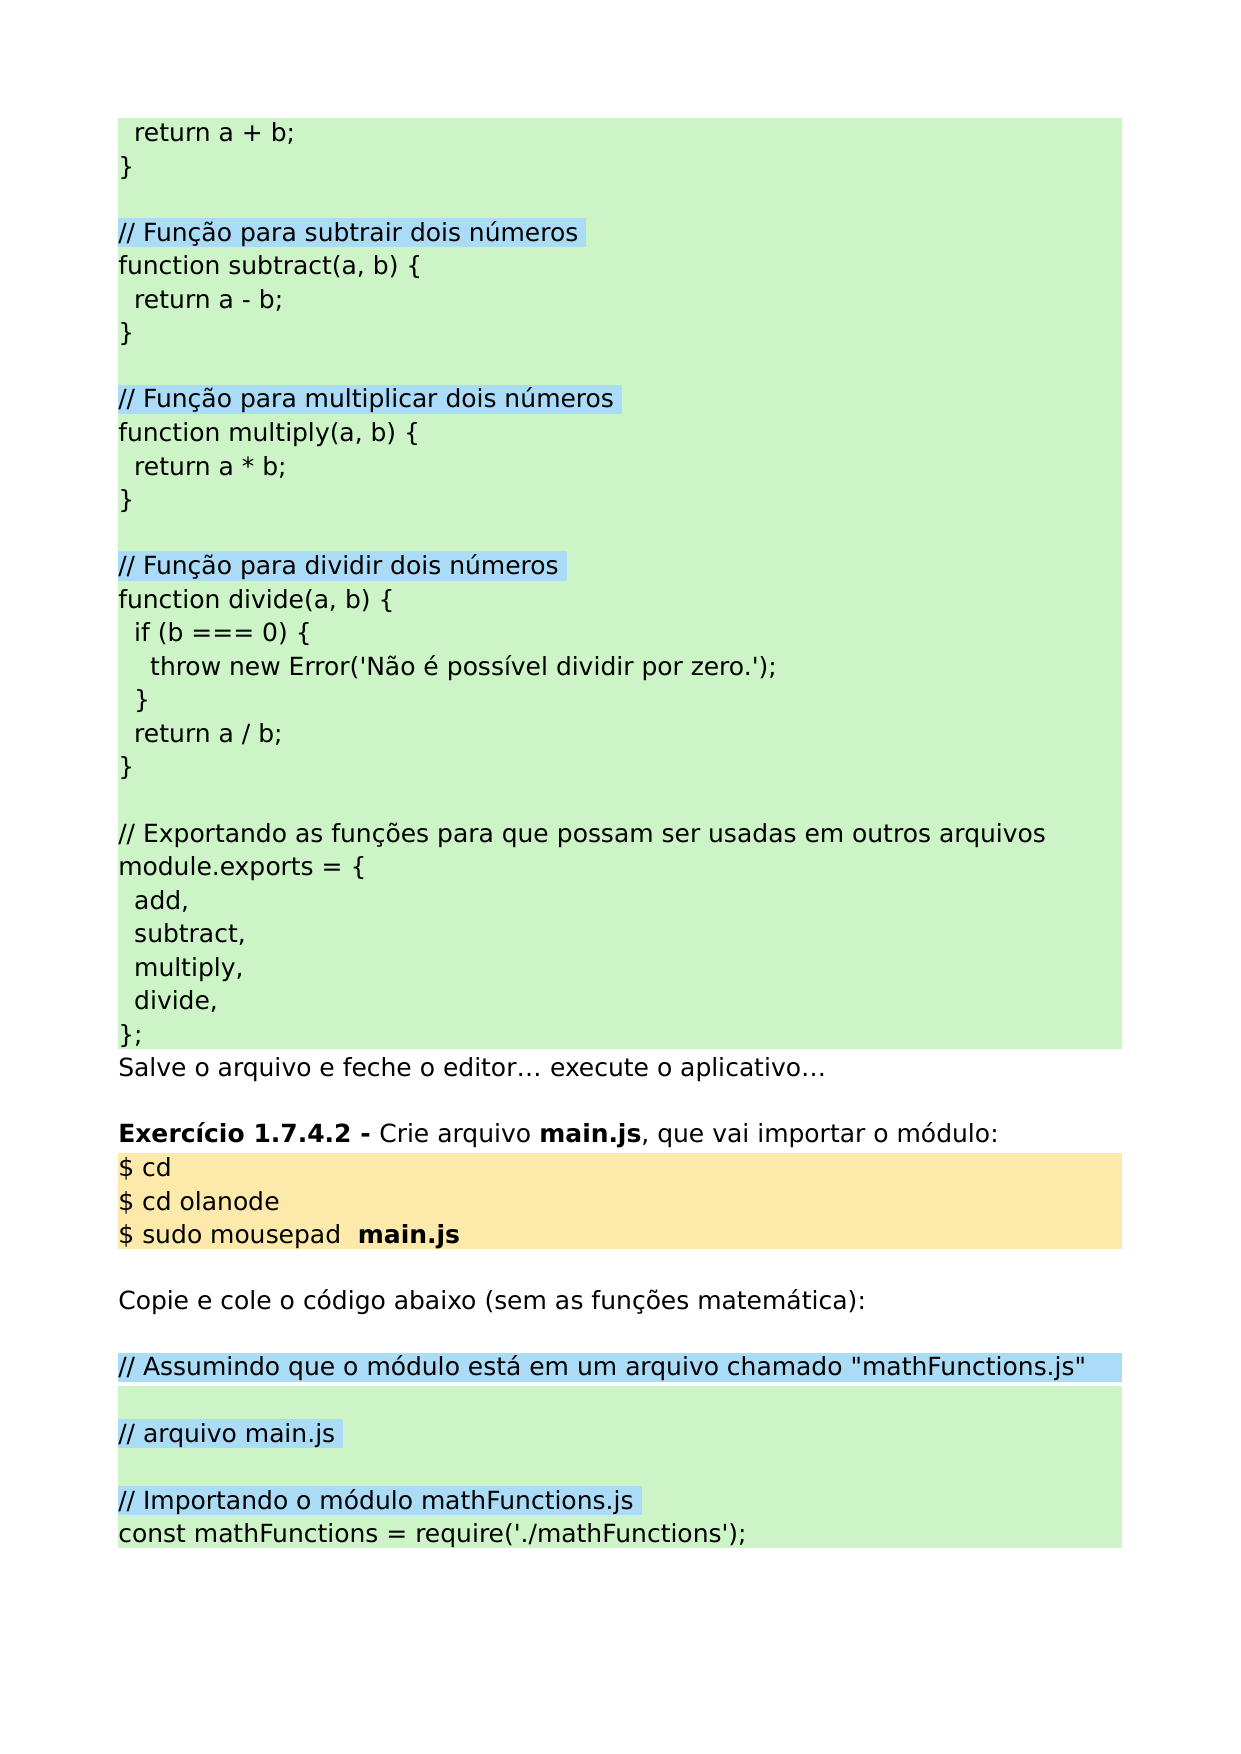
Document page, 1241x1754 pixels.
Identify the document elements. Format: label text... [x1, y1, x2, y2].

text } [118, 152, 1122, 181]
text } [118, 686, 1122, 715]
text Exercício 1.7.4.2 - Crie arquivo main.js, que vai importar o módulo: [118, 1120, 1122, 1149]
text return a * b; [118, 452, 1122, 481]
text // Função para multiplicar dois números [118, 384, 1122, 414]
text subtract, [118, 919, 1122, 948]
text Copie e cole o código abaixo (sem as funções matemática): [118, 1286, 1122, 1316]
text // arquivo main.js [118, 1419, 1122, 1448]
text add, [118, 886, 1122, 915]
text Salve o arquivo e feche o editor… execute o aplicativo… [118, 1053, 1122, 1083]
text } [118, 485, 1122, 514]
text function multiply(a, b) { [118, 418, 1122, 447]
text $ sudo mousepad main.js [118, 1220, 1122, 1249]
text } [118, 753, 1122, 782]
text multiply, [118, 953, 1122, 982]
text }; [118, 1020, 1122, 1049]
text $ cd [118, 1153, 1122, 1182]
text // Função para subtrair dois números [118, 218, 1122, 247]
text const mathFunctions = require('./mathFunctions'); [118, 1519, 1122, 1548]
text return a - b; [118, 285, 1122, 314]
text function subtract(a, b) { [118, 251, 1122, 281]
text // Assumindo que o módulo está em um arquivo chamado "mathFunctions.js" [118, 1353, 1122, 1382]
text return a / b; [118, 719, 1122, 748]
text // Exportando as funções para que possam ser usadas em outros arquivos [118, 819, 1122, 848]
text throw new Error('Não é possível dividir por zero.'); [118, 652, 1122, 681]
text function divide(a, b) { [118, 585, 1122, 614]
text if (b === 0) { [118, 618, 1122, 648]
text divide, [118, 986, 1122, 1016]
text // Função para dividir dois números [118, 551, 1122, 581]
text module.exports = { [118, 852, 1122, 881]
text return a + b; [118, 118, 1122, 147]
text $ cd olanode [118, 1187, 1122, 1216]
text } [118, 318, 1122, 348]
text // Importando o módulo mathFunctions.js [118, 1486, 1122, 1515]
